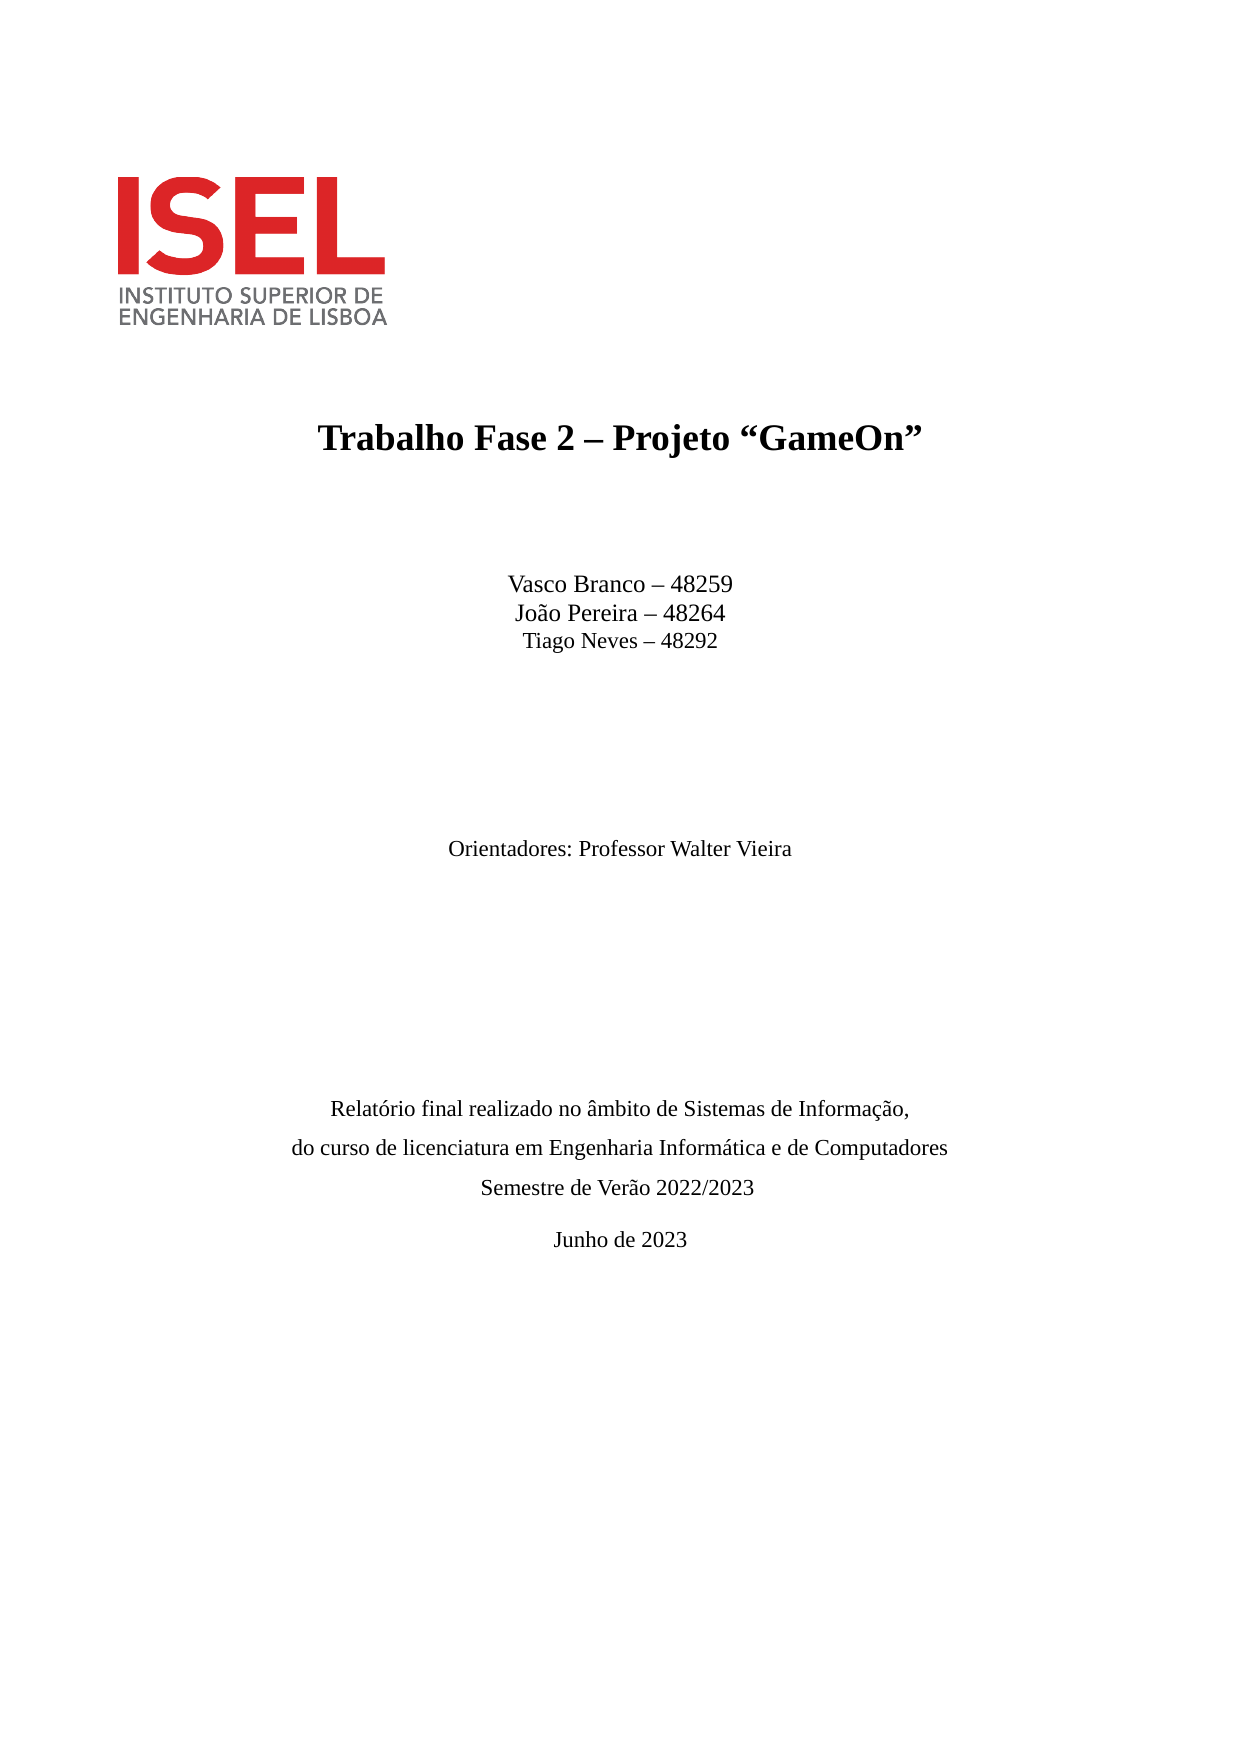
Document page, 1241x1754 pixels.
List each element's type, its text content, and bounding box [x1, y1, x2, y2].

text Orientadores: Professor Walter Vieira [118, 835, 1122, 861]
text João Pereira – 48264 [118, 598, 1122, 627]
text Relatório final realizado no âmbito de Sistemas de Informação, do curso de licenciatura em Engenharia Informática e de Computadores Semestre de Verão 2022/2023 [118, 1095, 1122, 1200]
text Trabalho Fase 2 – Projeto “GameOn” [118, 415, 1122, 458]
text Vasco Branco – 48259 [118, 569, 1122, 598]
text Junho de 2023 [118, 1226, 1122, 1252]
text Tiago Neves – 48292 [118, 627, 1122, 653]
